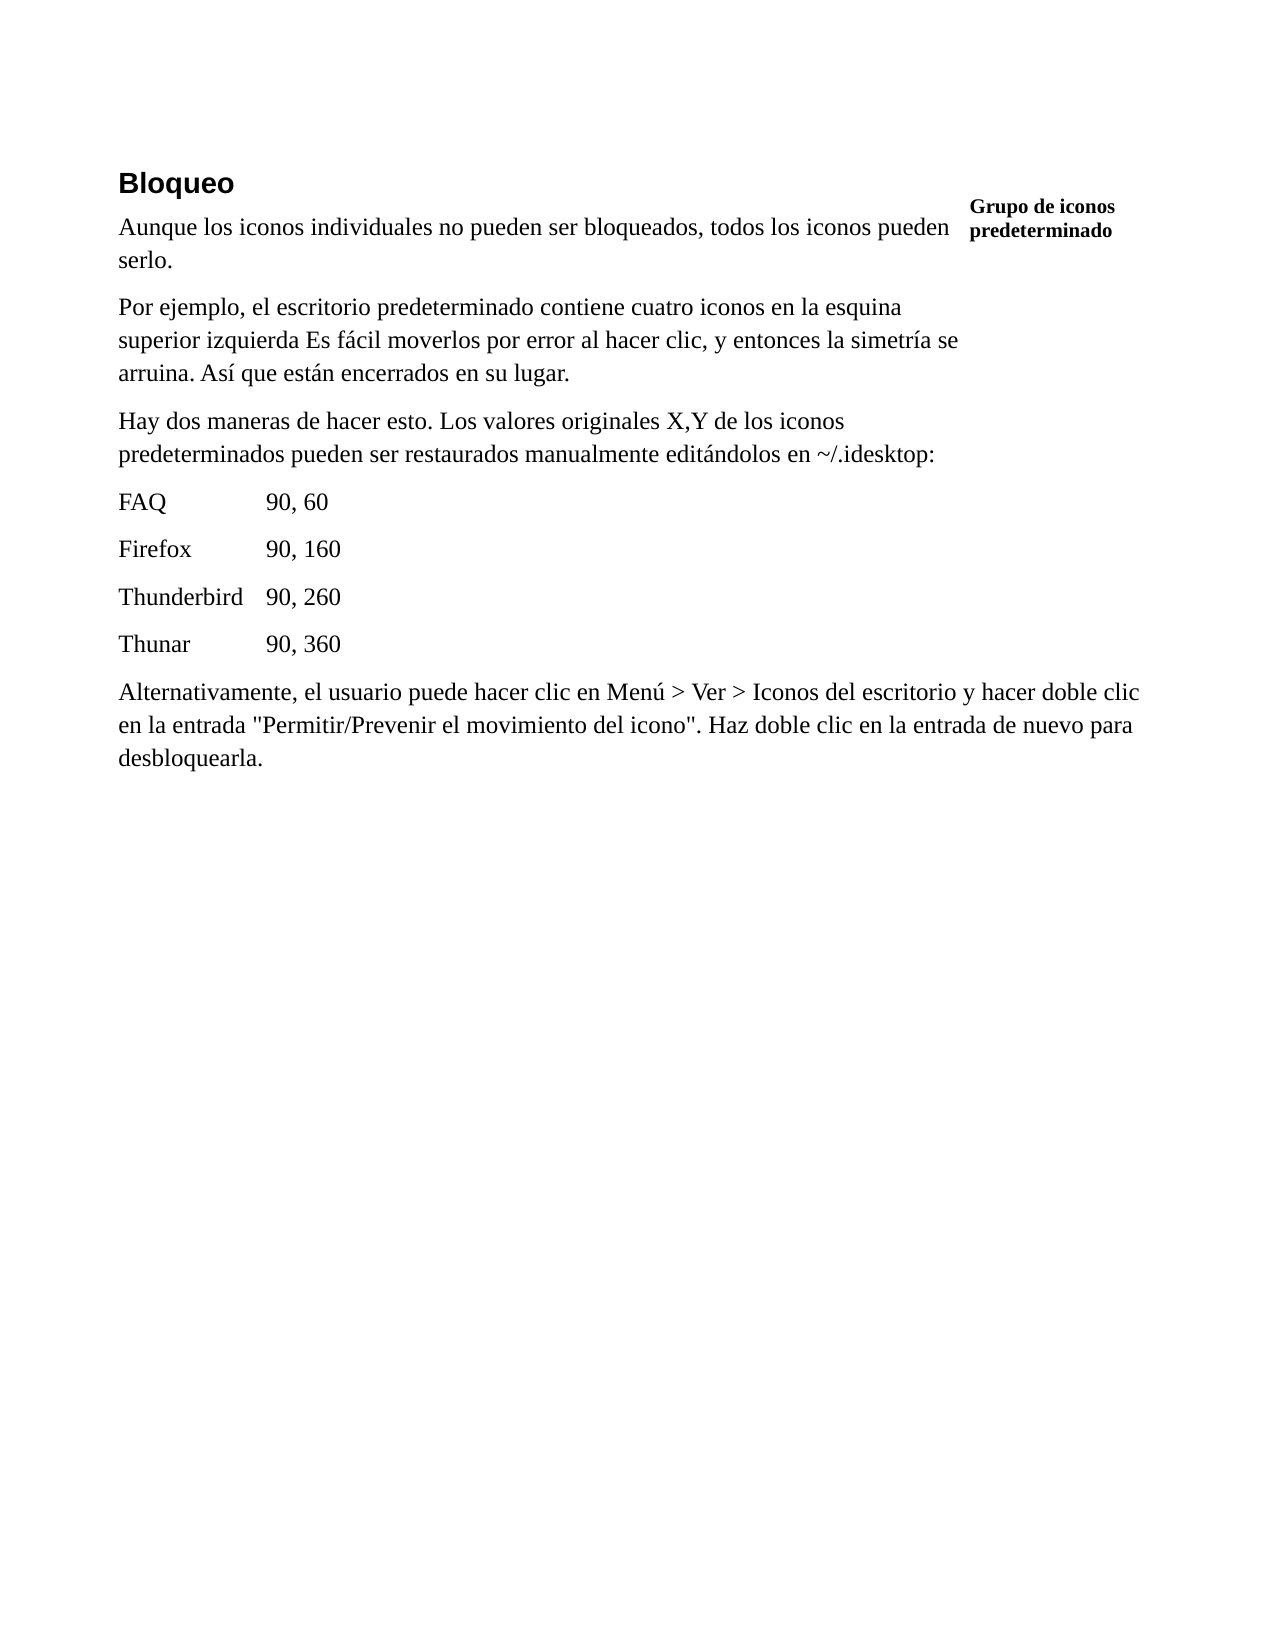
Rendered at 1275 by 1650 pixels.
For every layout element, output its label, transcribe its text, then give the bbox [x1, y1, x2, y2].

text Firefox 90, 160 [118, 534, 1157, 563]
text Por ejemplo, el escritorio predeterminado contiene cuatro iconos en la esquina superior izquierda Es fácil moverlos por error al hacer clic, y entonces la simetría se arruina. Así que están encerrados en su lugar. [118, 292, 1157, 387]
text Hay dos maneras de hacer esto. Los valores originales X,Y de los iconos predeterminados pueden ser restaurados manualmente editándolos en ~/.idesktop: [118, 406, 1157, 468]
text Aunque los iconos individuales no pueden ser bloqueados, todos los iconos pueden serlo. [118, 212, 1157, 273]
subtitle Bloqueo [118, 166, 1157, 199]
text Alternativamente, el usuario puede hacer clic en Menú > Ver > Iconos del escritorio y hacer doble clic en la entrada "Permitir/Prevenir el movimiento del icono". Haz doble clic en la entrada de nuevo para desbloquearla. [118, 677, 1157, 772]
text Thunderbird 90, 260 [118, 582, 1157, 611]
text FAQ 90, 60 [118, 487, 1157, 515]
text Thunar 90, 360 [118, 629, 1157, 658]
